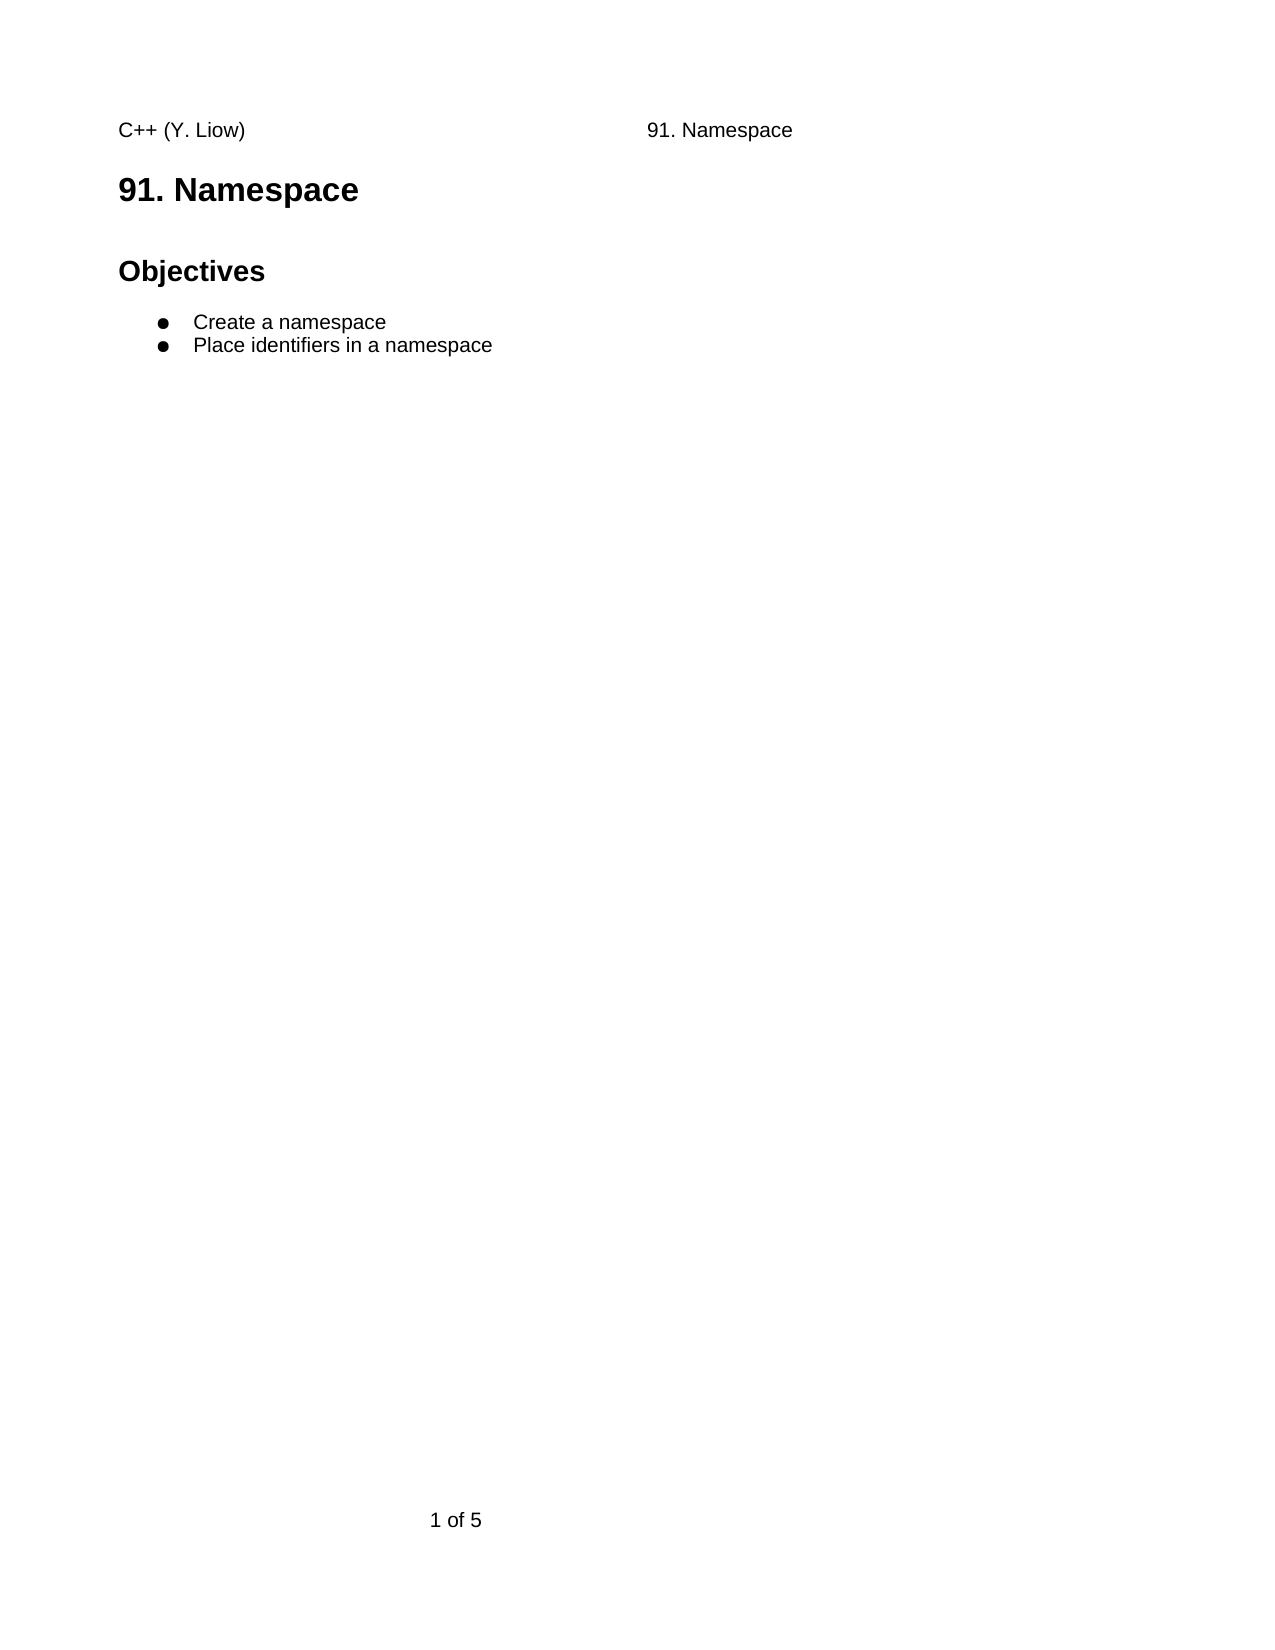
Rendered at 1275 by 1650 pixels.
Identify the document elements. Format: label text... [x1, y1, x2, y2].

text Objectives [118, 254, 793, 287]
text 91. Namespace [118, 171, 793, 208]
list Create a namespace [156, 310, 793, 334]
list Place identifiers in a namespace [156, 334, 793, 357]
